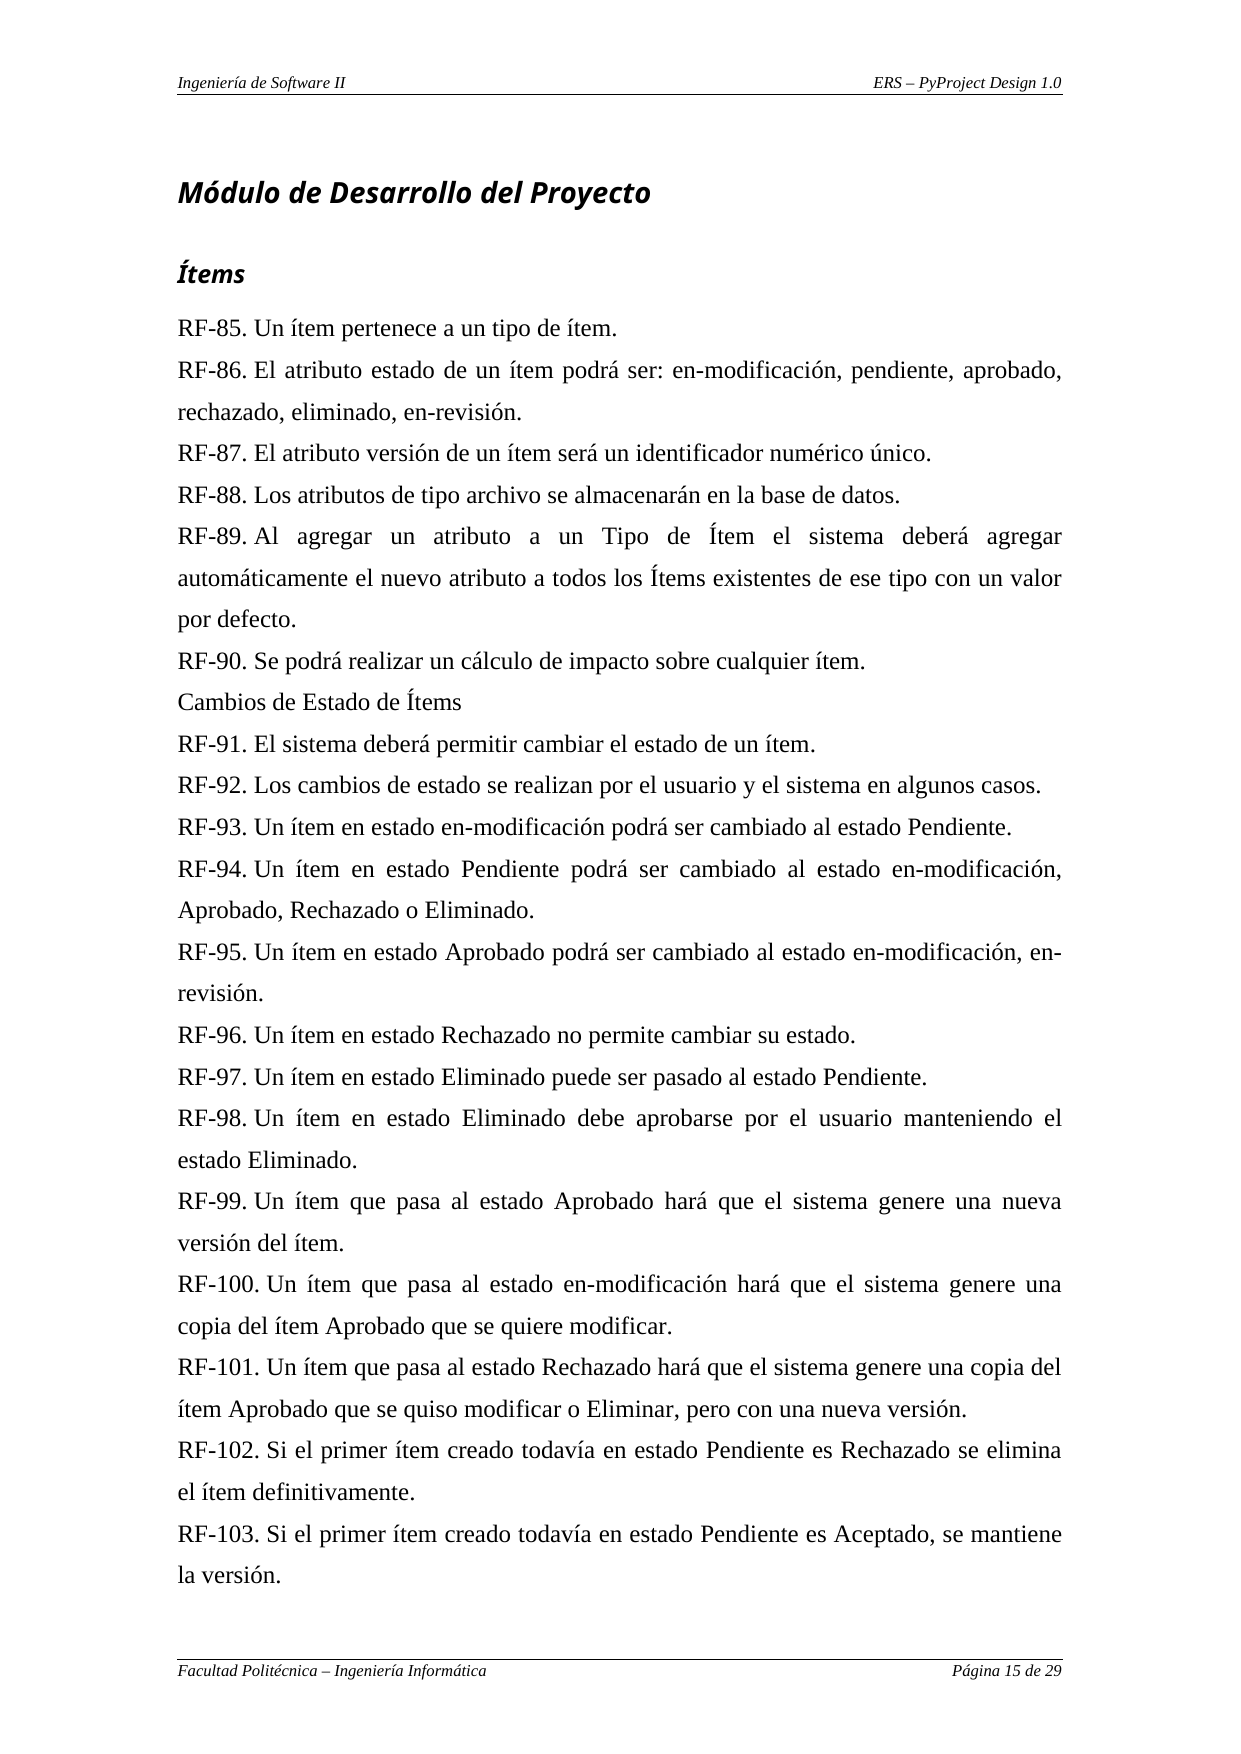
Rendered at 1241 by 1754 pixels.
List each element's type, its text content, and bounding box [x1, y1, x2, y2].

list Un ítem en estado Rechazado no permite cambiar su estado. [177, 1021, 1063, 1049]
list Un ítem pertenece a un tipo de ítem. [177, 314, 1063, 342]
list Un ítem en estado Eliminado debe aprobarse por el usuario manteniendo el estado Eliminado. [177, 1104, 1063, 1173]
list Los cambios de estado se realizan por el usuario y el sistema en algunos casos. [177, 772, 1063, 799]
list Un ítem que pasa al estado en-modificación hará que el sistema genere una copia del ítem Aprobado que se quiere modificar. [177, 1270, 1063, 1340]
list Un ítem en estado en-modificación podrá ser cambiado al estado Pendiente. [177, 813, 1063, 841]
list Un ítem en estado Pendiente podrá ser cambiado al estado en-modificación, Aprobado, Rechazado o Eliminado. [177, 855, 1063, 924]
list Se podrá realizar un cálculo de impacto sobre cualquier ítem. [177, 647, 1063, 675]
list Un ítem que pasa al estado Rechazado hará que el sistema genere una copia del ítem Aprobado que se quiso modificar o Eliminar, pero con una nueva versión. [177, 1353, 1063, 1423]
subtitle Ítems [177, 257, 1063, 291]
list El atributo versión de un ítem será un identificador numérico único. [177, 439, 1063, 467]
list Un ítem en estado Aprobado podrá ser cambiado al estado en-modificación, en-revisión. [177, 938, 1063, 1007]
list Un ítem que pasa al estado Aprobado hará que el sistema genere una nueva versión del ítem. [177, 1187, 1063, 1257]
list Al agregar un atributo a un Tipo de Ítem el sistema deberá agregar automáticamente el nuevo atributo a todos los Ítems existentes de ese tipo con un valor por defecto. [177, 522, 1063, 633]
subtitle Módulo de Desarrollo del Proyecto [177, 173, 1063, 212]
list El sistema deberá permitir cambiar el estado de un ítem. [177, 730, 1063, 758]
list El atributo estado de un ítem podrá ser: en-modificación, pendiente, aprobado, rechazado, eliminado, en-revisión. [177, 356, 1063, 425]
list Si el primer ítem creado todavía en estado Pendiente es Rechazado se elimina el ítem definitivamente. [177, 1437, 1063, 1506]
list Un ítem en estado Eliminado puede ser pasado al estado Pendiente. [177, 1063, 1063, 1090]
list Cambios de Estado de Ítems [177, 688, 1063, 716]
list Si el primer ítem creado todavía en estado Pendiente es Aceptado, se mantiene la versión. [177, 1520, 1063, 1589]
list Los atributos de tipo archivo se almacenarán en la base de datos. [177, 481, 1063, 508]
